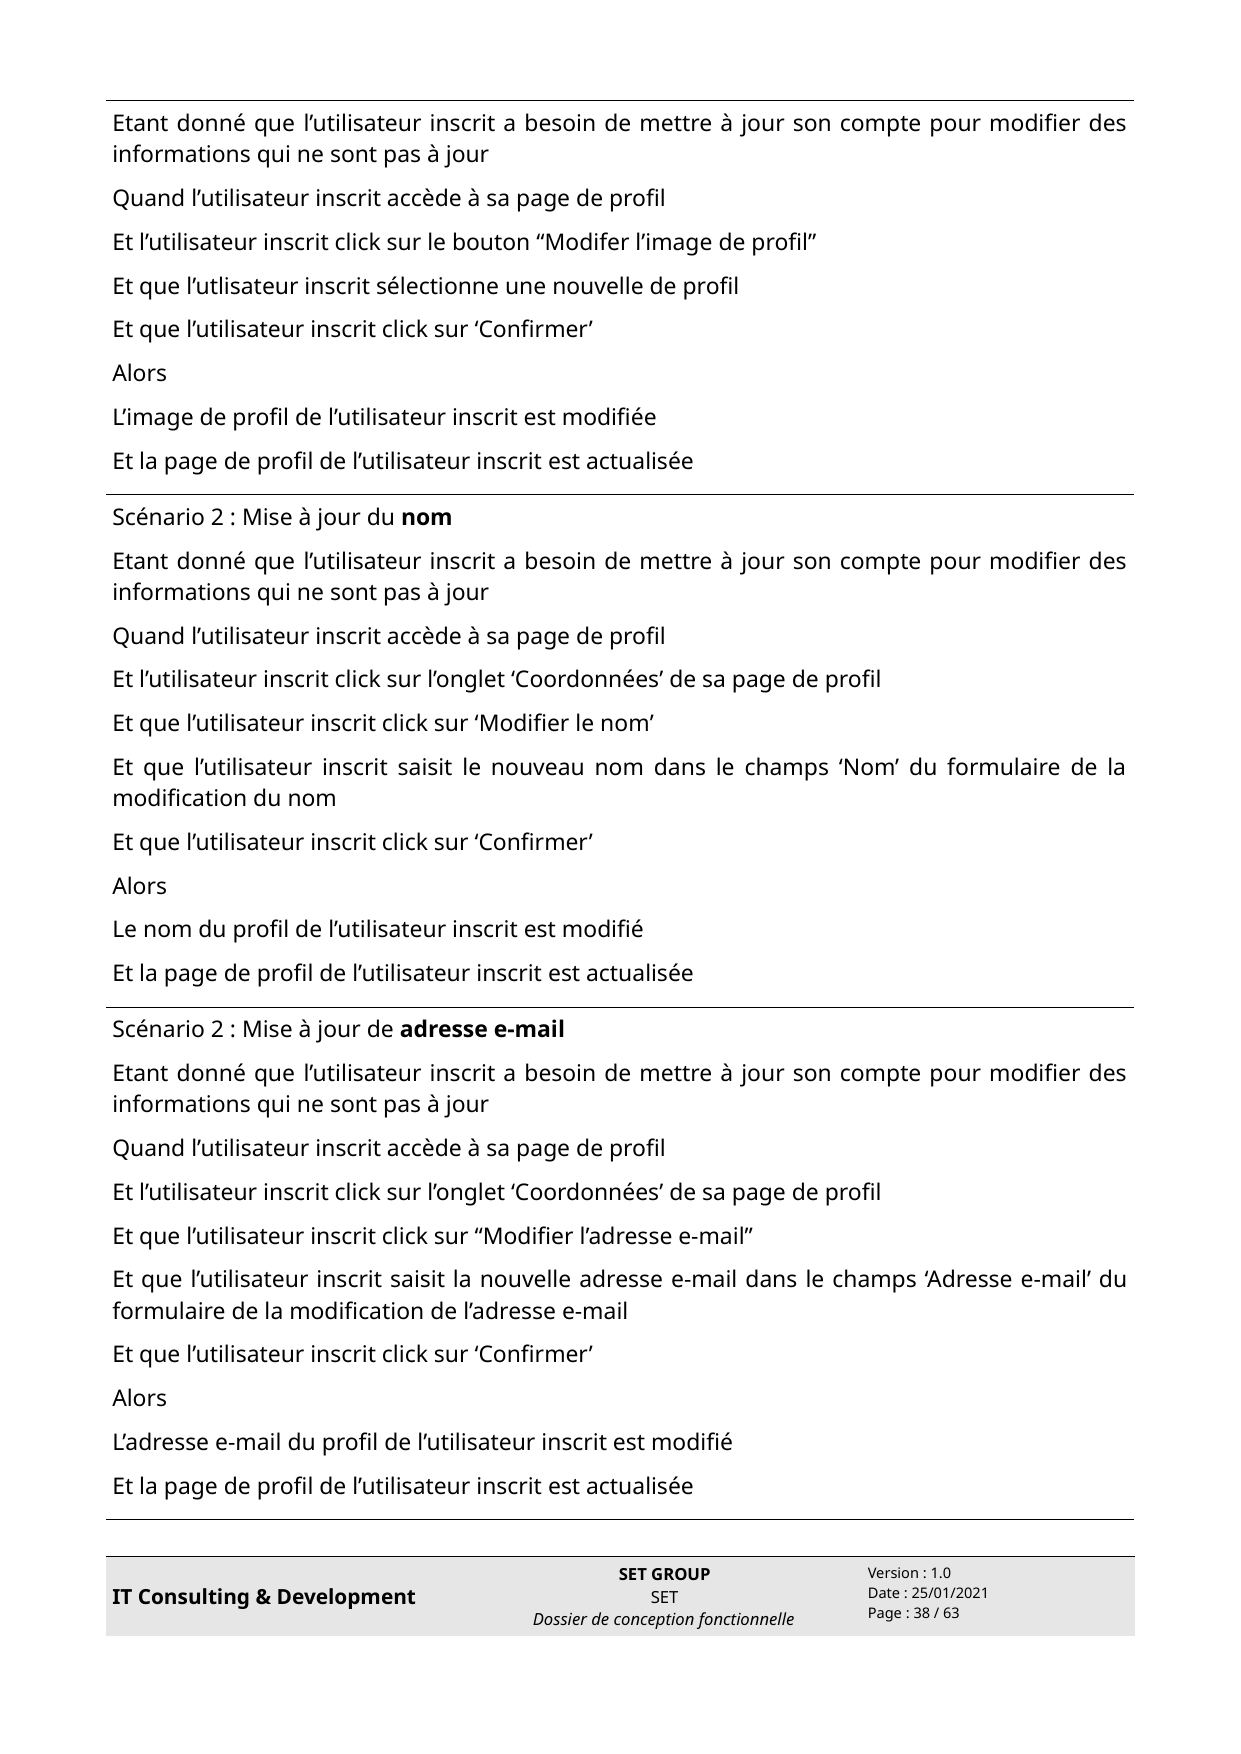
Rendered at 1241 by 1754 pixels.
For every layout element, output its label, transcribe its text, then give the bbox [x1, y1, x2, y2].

table_cell Scénario 2 : Mise à jour du nom Etant donné que l’utilisateur inscrit a besoin de mettre à jour son compte pour modifier des informations qui ne sont pas à jour Quand l’utilisateur inscrit accède à sa page de profil Et l’utilisateur inscrit click sur l’onglet ‘Coordonnées’ de sa page de profil Et que l’utilisateur inscrit click sur ‘Modifier le nom’ Et que l’utilisateur inscrit saisit le nouveau nom dans le champs ‘Nom’ du formulaire de la modification du nom Et que l’utilisateur inscrit click sur ‘Confirmer’ Alors Le nom du profil de l’utilisateur inscrit est modifié Et la page de profil de l’utilisateur inscrit est actualisée [106, 495, 1134, 1007]
table_cell Scénario 2 : Mise à jour de adresse e-mail Etant donné que l’utilisateur inscrit a besoin de mettre à jour son compte pour modifier des informations qui ne sont pas à jour Quand l’utilisateur inscrit accède à sa page de profil Et l’utilisateur inscrit click sur l’onglet ‘Coordonnées’ de sa page de profil Et que l’utilisateur inscrit click sur “Modifier l’adresse e-mail” Et que l’utilisateur inscrit saisit la nouvelle adresse e-mail dans le champs ‘Adresse e-mail’ du formulaire de la modification de l’adresse e-mail Et que l’utilisateur inscrit click sur ‘Confirmer’ Alors L’adresse e-mail du profil de l’utilisateur inscrit est modifié Et la page de profil de l’utilisateur inscrit est actualisée [106, 1008, 1134, 1519]
table_header Etant donné que l’utilisateur inscrit a besoin de mettre à jour son compte pour modifier des informations qui ne sont pas à jour Quand l’utilisateur inscrit accède à sa page de profil Et l’utilisateur inscrit click sur le bouton “Modifer l’image de profil” Et que l’utlisateur inscrit sélectionne une nouvelle de profil Et que l’utilisateur inscrit click sur ‘Confirmer’ Alors L’image de profil de l’utilisateur inscrit est modifiée Et la page de profil de l’utilisateur inscrit est actualisée [106, 101, 1134, 494]
